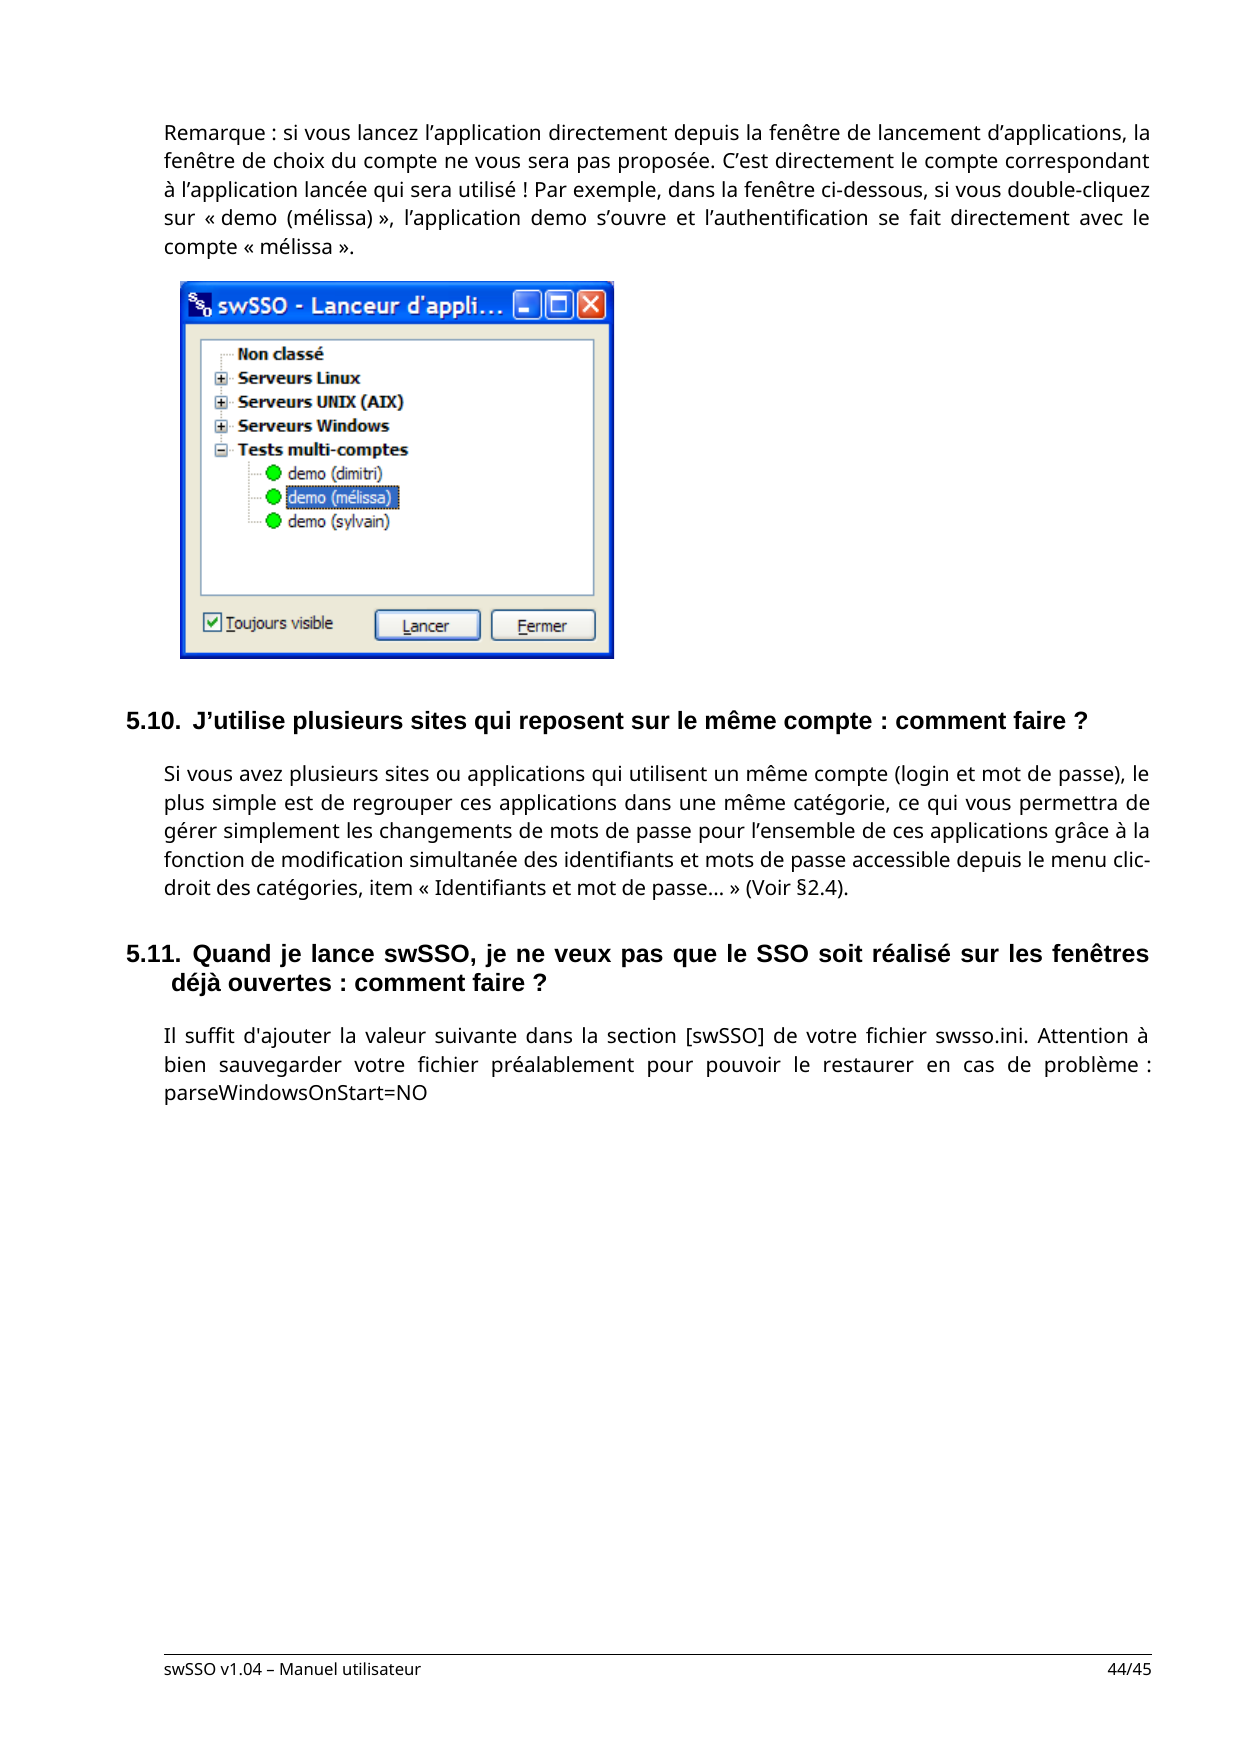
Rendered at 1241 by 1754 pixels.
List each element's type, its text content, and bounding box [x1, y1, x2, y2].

text Si vous avez plusieurs sites ou applications qui utilisent un même compte (login et mot de passe), le plus simple est de regrouper ces applications dans une même catégorie, ce qui vous permettra de gérer simplement les changements de mots de passe pour l’ensemble de ces applications grâce à la fonction de modification simultanée des identifiants et mots de passe accessible depuis le menu clic-droit des catégories, item « Identifiants et mot de passe… » (Voir §2.4). [164, 759, 1152, 902]
text Remarque : si vous lancez l’application directement depuis la fenêtre de lancement d’applications, la fenêtre de choix du compte ne vous sera pas proposée. C’est directement le compte correspondant à l’application lancée qui sera utilisé ! Par exemple, dans la fenêtre ci-dessous, si vous double-cliquez sur « demo (mélissa) », l’application demo s’ouvre et l’authentification se fait directement avec le compte « mélissa ». [164, 118, 1152, 260]
subtitle J’utilise plusieurs sites qui reposent sur le même compte : comment faire ? [126, 706, 1152, 734]
text Il suffit d'ajouter la valeur suivante dans la section [swSSO] de votre fichier swsso.ini. Attention à bien sauvegarder votre fichier préalablement pour pouvoir le restaurer en cas de problème : parseWindowsOnStart=NO [164, 1022, 1152, 1107]
picture [180, 281, 615, 659]
subtitle Quand je lance swSSO, je ne veux pas que le SSO soit réalisé sur les fenêtres déjà ouvertes : comment faire ? [126, 939, 1152, 997]
